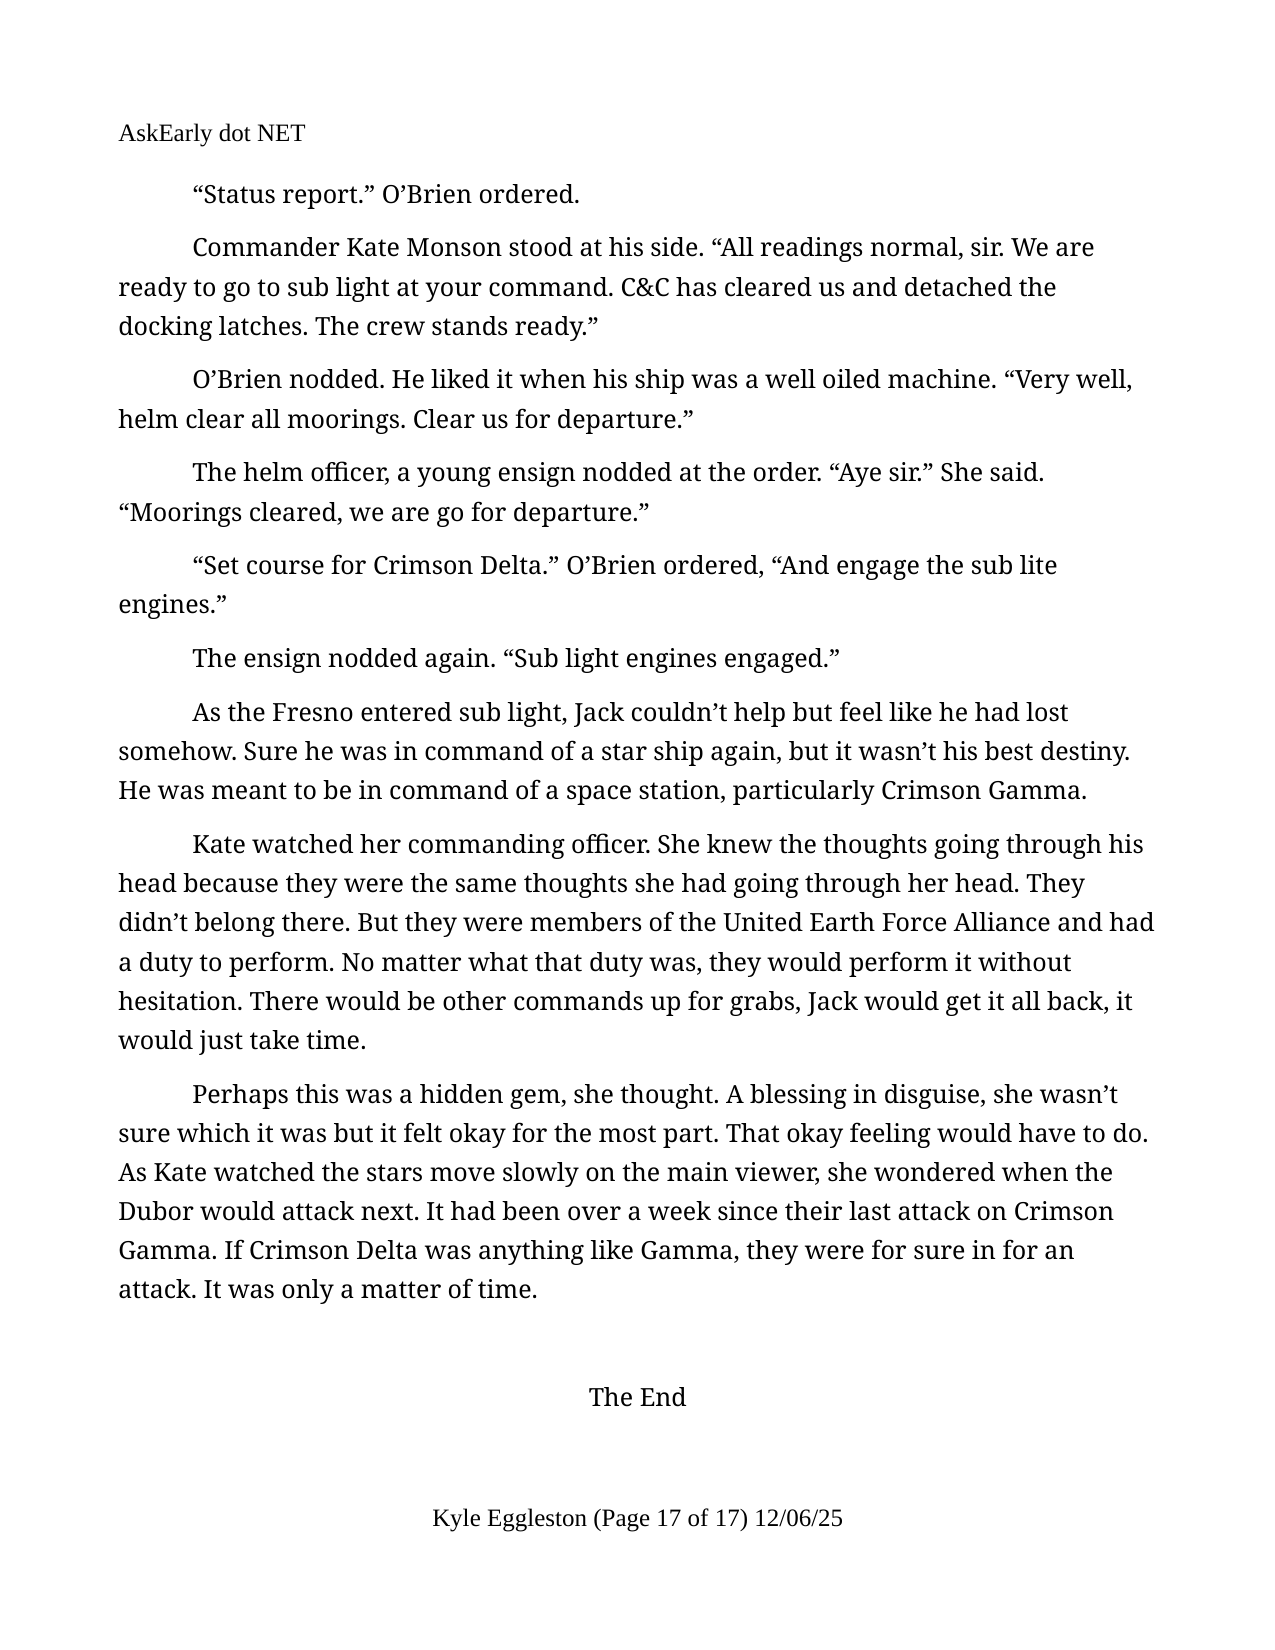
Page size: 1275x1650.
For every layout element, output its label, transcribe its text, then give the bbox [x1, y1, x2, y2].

text “Set course for Crimson Delta.” O’Brien ordered, “And engage the sub lite engines.” [118, 548, 1157, 621]
text Commander Kate Monson stood at his side. “All readings normal, sir. We are ready to go to sub light at your command. C&C has cleared us and detached the docking latches. The crew stands ready.” [118, 230, 1157, 342]
text Perhaps this was a hidden gem, she thought. A blessing in disguise, she wasn’t sure which it was but it felt okay for the most part. That okay feeling would have to do. As Kate watched the stars move slowly on the main viewer, she wondered when the Dubor would attack next. It had been over a week since their last attack on Crimson Gamma. If Crimson Delta was anything like Gamma, they were for sure in for an attack. It was only a matter of time. [118, 1076, 1157, 1306]
text As the Fresno entered sub light, Jack couldn’t help but feel like he had lost somehow. Sure he was in command of a star ship again, but it wasn’t his best destiny. He was meant to be in command of a space station, particularly Crimson Gamma. [118, 695, 1157, 807]
text O’Brien nodded. He liked it when his ship was a well oiled machine. “Very well, helm clear all moorings. Clear us for departure.” [118, 362, 1157, 435]
text “Status report.” O’Brien ordered. [118, 176, 1157, 210]
text The End [118, 1380, 1157, 1414]
text The helm officer, a young ensign nodded at the order. “Aye sir.” She said. “Moorings cleared, we are go for departure.” [118, 455, 1157, 528]
text Kate watched her commanding officer. She knew the thoughts going through his head because they were the same thoughts she had going through her head. They didn’t belong there. But they were members of the United Earth Force Alliance and had a duty to perform. No matter what that duty was, they would perform it without hesitation. There would be other commands up for grabs, Jack would get it all back, it would just take time. [118, 827, 1157, 1057]
text The ensign nodded again. “Sub light engines engaged.” [118, 641, 1157, 675]
